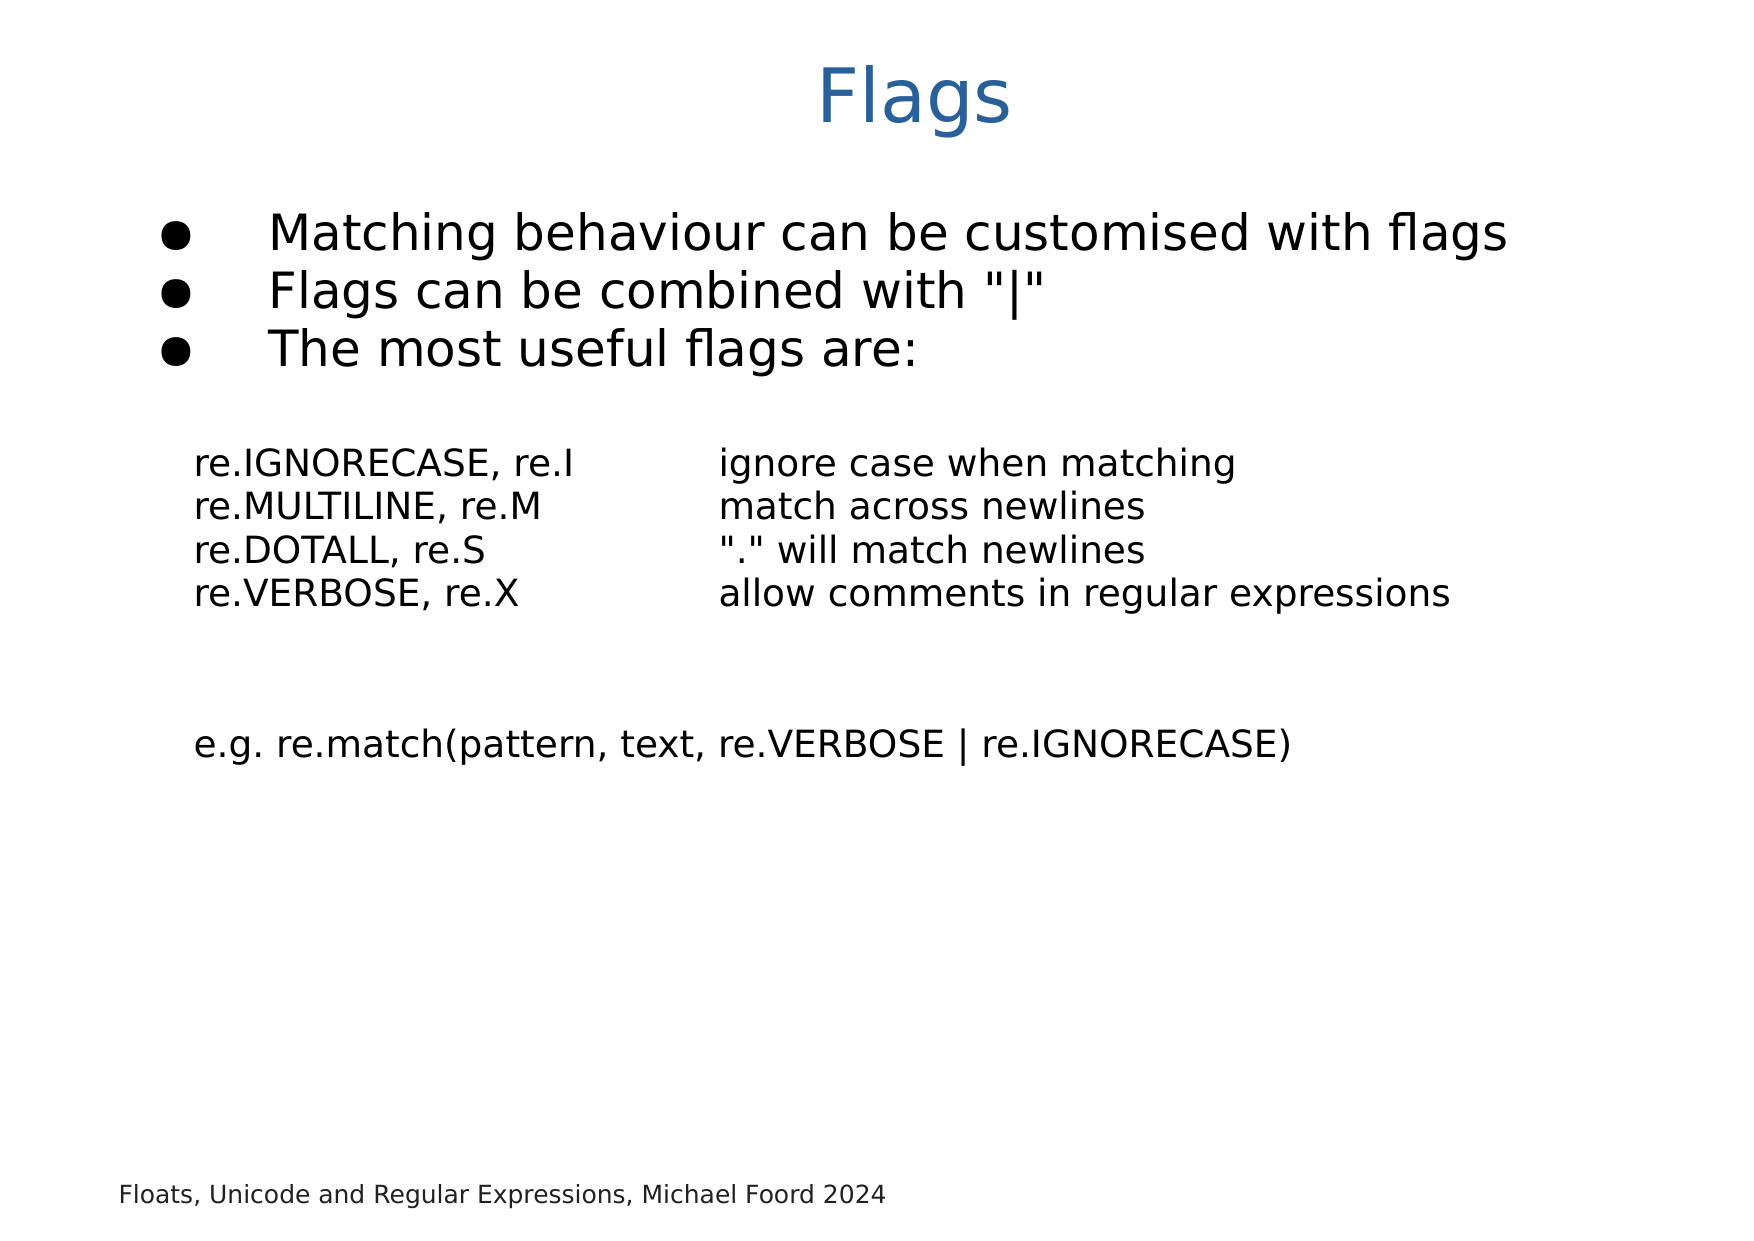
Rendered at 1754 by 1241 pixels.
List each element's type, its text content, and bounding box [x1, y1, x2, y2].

text re.VERBOSE, re.X allow comments in regular expressions [193, 572, 1636, 616]
text Flags [193, 53, 1636, 140]
list Matching behaviour can be customised with flags [156, 203, 1636, 262]
text re.MULTILINE, re.M match across newlines [193, 485, 1636, 528]
text re.IGNORECASE, re.I ignore case when matching [193, 441, 1636, 485]
list The most useful flags are: [156, 320, 1636, 378]
text e.g. re.match(pattern, text, re.VERBOSE | re.IGNORECASE) [193, 722, 1636, 766]
text re.DOTALL, re.S "." will match newlines [193, 528, 1636, 572]
list Flags can be combined with "|" [156, 262, 1636, 320]
